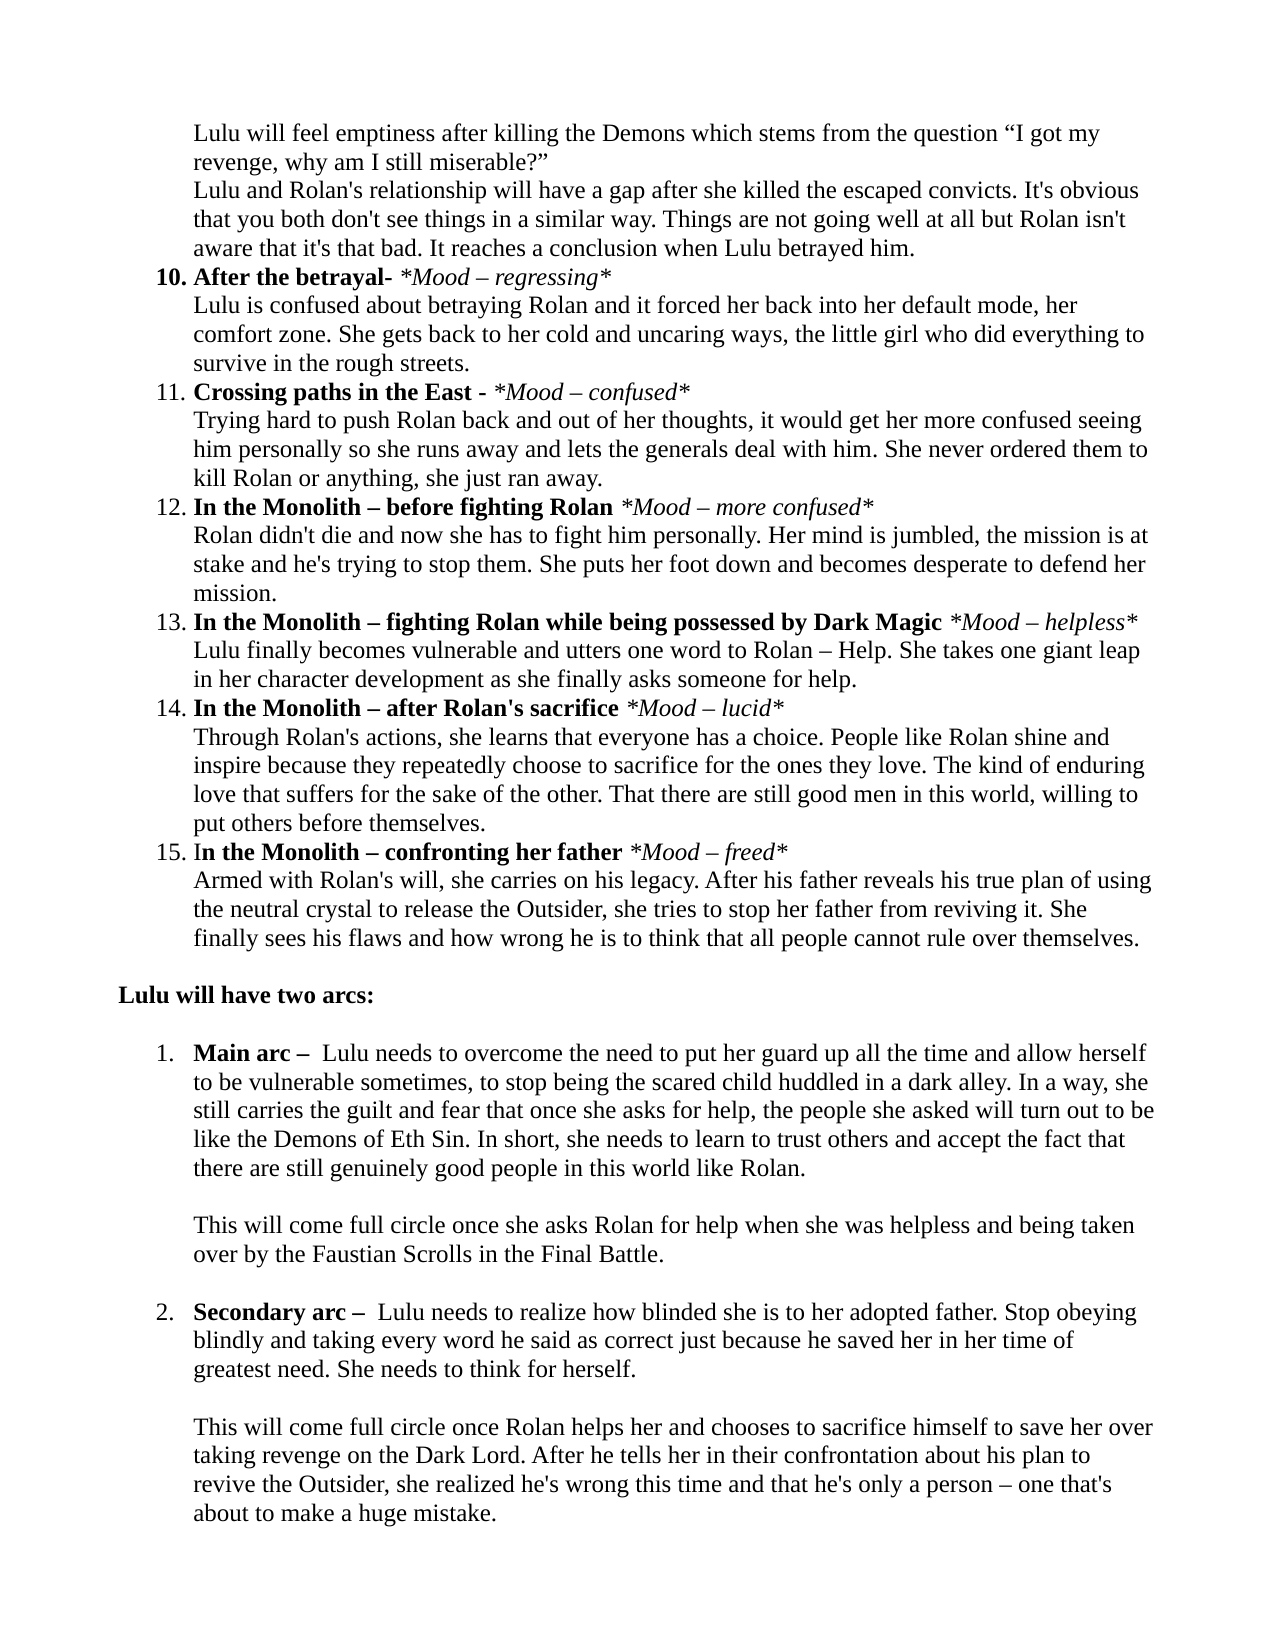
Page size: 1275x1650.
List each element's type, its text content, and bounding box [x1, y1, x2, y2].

list Lulu and Rolan's relationship will have a gap after she killed the escaped convicts. It's obvious that you both don't see things in a similar way. Things are not going well at all but Rolan isn't aware that it's that bad. It reaches a conclusion when Lulu betrayed him. [156, 176, 1157, 262]
list In the Monolith – before fighting Rolan *Mood – more confused* [156, 492, 1157, 521]
list Lulu will feel emptiness after killing the Demons which stems from the question “I got my revenge, why am I still miserable?” [156, 118, 1157, 176]
list Rolan didn't die and now she has to fight him personally. Her mind is jumbled, the mission is at stake and he's trying to stop them. She puts her foot down and becomes desperate to defend her mission. [156, 521, 1157, 607]
list In the Monolith – confronting her father *Mood – freed* [156, 837, 1157, 866]
list In the Monolith – after Rolan's sacrifice *Mood – lucid* [156, 693, 1157, 722]
list This will come full circle once Rolan helps her and chooses to sacrifice himself to save her over taking revenge on the Dark Lord. After he tells her in their confrontation about his plan to revive the Outsider, she realized he's wrong this time and that he's only a person – one that's about to make a huge mistake. [156, 1412, 1157, 1527]
list Lulu finally becomes vulnerable and utters one word to Rolan – Help. She takes one giant leap in her character development as she finally asks someone for help. [156, 636, 1157, 693]
list Through Rolan's actions, she learns that everyone has a choice. People like Rolan shine and inspire because they repeatedly choose to sacrifice for the ones they love. The kind of enduring love that suffers for the sake of the other. That there are still good men in this world, willing to put others before themselves. [156, 722, 1157, 837]
list Trying hard to push Rolan back and out of her thoughts, it would get her more confused seeing him personally so she runs away and lets the generals deal with him. She never ordered them to kill Rolan or anything, she just ran away. [156, 406, 1157, 492]
list After the betrayal- *Mood – regressing* [156, 262, 1157, 291]
text Lulu will have two arcs: [118, 981, 1157, 1009]
list Secondary arc – Lulu needs to realize how blinded she is to her adopted father. Stop obeying blindly and taking every word he said as correct just because he saved her in her time of greatest need. She needs to think for herself. [156, 1297, 1157, 1383]
list Crossing paths in the East - *Mood – confused* [156, 377, 1157, 406]
list Lulu is confused about betraying Rolan and it forced her back into her default mode, her comfort zone. She gets back to her cold and uncaring ways, the little girl who did everything to survive in the rough streets. [156, 291, 1157, 377]
list Main arc – Lulu needs to overcome the need to put her guard up all the time and allow herself to be vulnerable sometimes, to stop being the scared child huddled in a dark alley. In a way, she still carries the guilt and fear that once she asks for help, the people she asked will turn out to be like the Demons of Eth Sin. In short, she needs to learn to trust others and accept the fact that there are still genuinely good people in this world like Rolan. [156, 1038, 1157, 1182]
list In the Monolith – fighting Rolan while being possessed by Dark Magic *Mood – helpless* [156, 607, 1157, 636]
list This will come full circle once she asks Rolan for help when she was helpless and being taken over by the Faustian Scrolls in the Final Battle. [156, 1211, 1157, 1268]
list Armed with Rolan's will, she carries on his legacy. After his father reveals his true plan of using the neutral crystal to release the Outsider, she tries to stop her father from reviving it. She finally sees his flaws and how wrong he is to think that all people cannot rule over themselves. [156, 866, 1157, 952]
